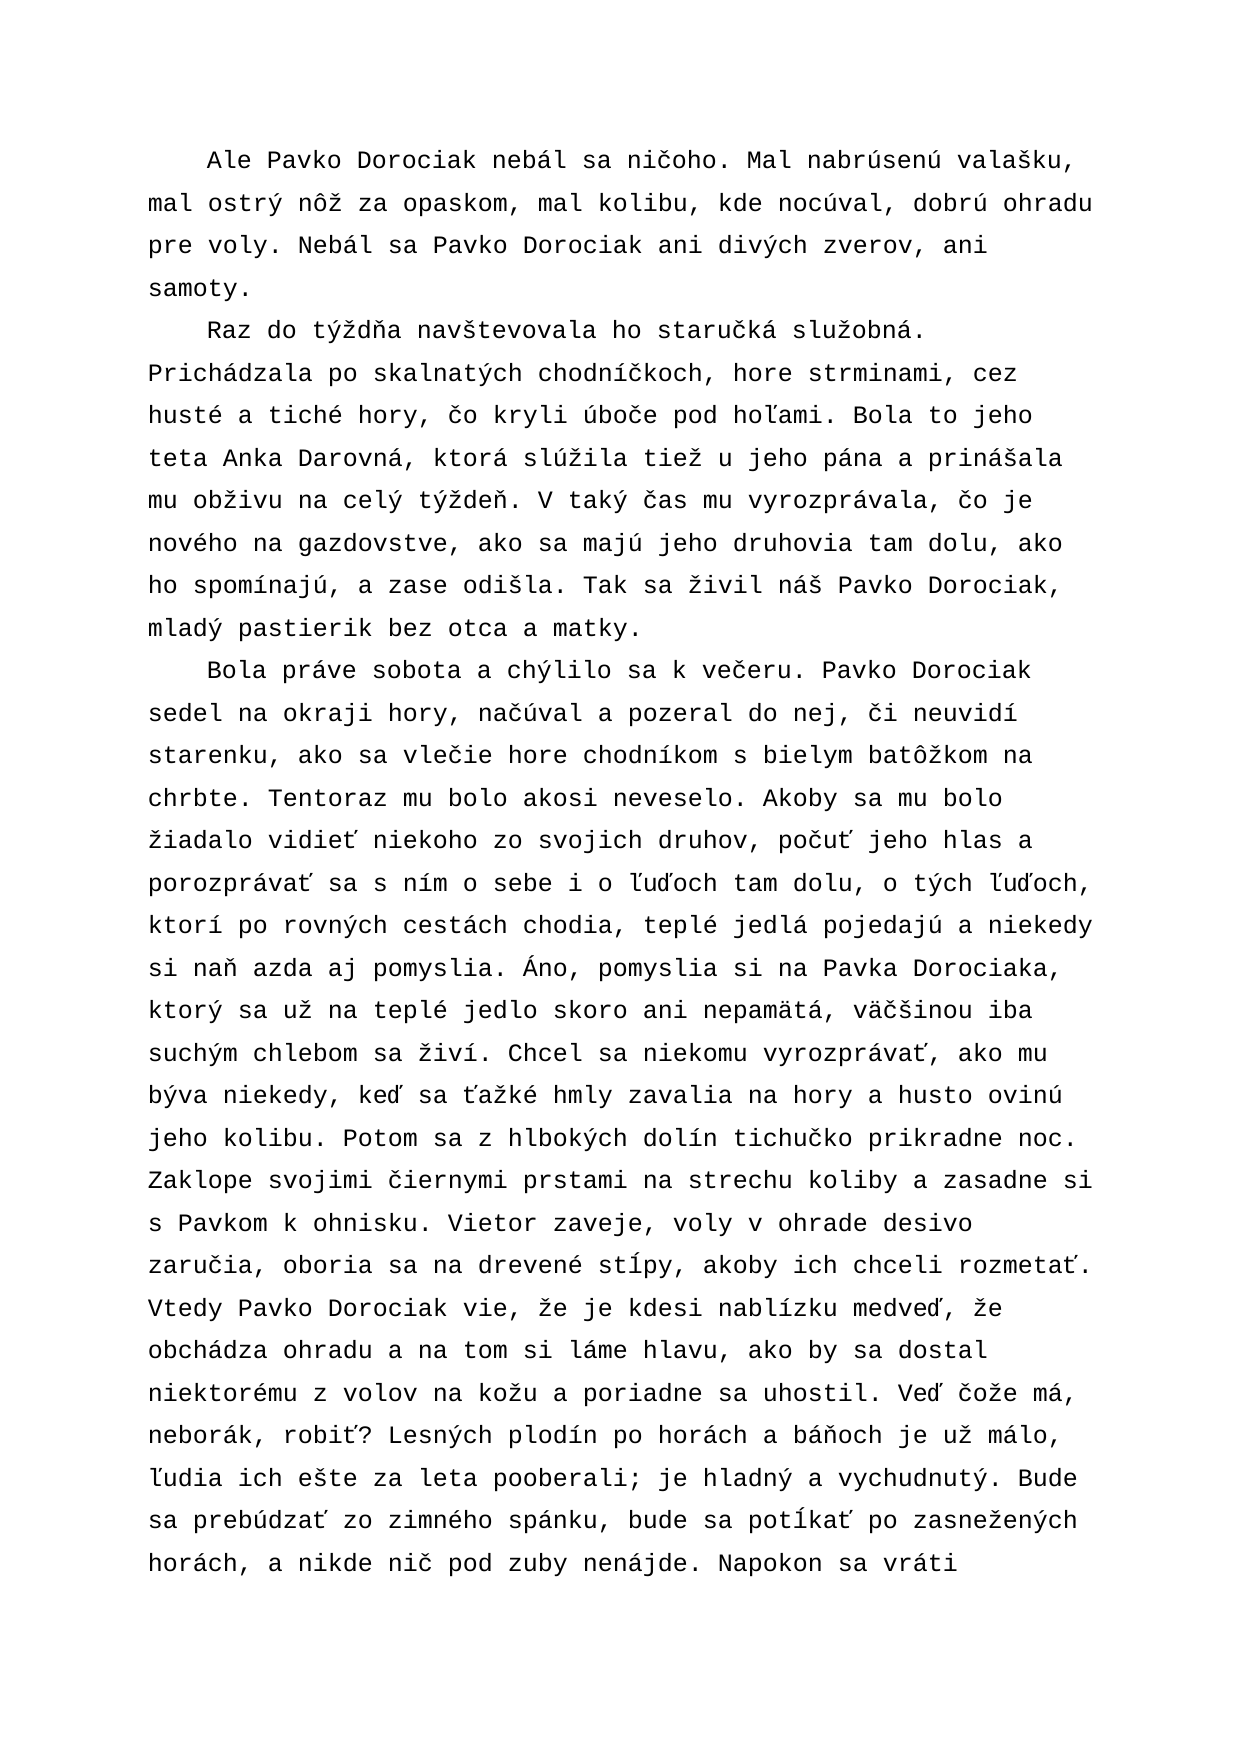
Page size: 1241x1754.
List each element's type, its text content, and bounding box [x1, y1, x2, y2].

text Ale Pavko Dorociak nebál sa ničoho. Mal nabrúsenú valašku, mal ostrý nôž za opaskom, mal kolibu, kde nocúval, dobrú ohradu pre voly. Nebál sa Pavko Dorociak ani divých zverov, ani samoty. [148, 148, 1093, 303]
text Raz do týždňa navštevovala ho staručká služobná. Prichádzala po skalnatých chodníčkoch, hore strminami, cez husté a tiché hory, čo kryli úboče pod hoľami. Bola to jeho teta Anka Darovná, ktorá slúžila tiež u jeho pána a prinášala mu obživu na celý týždeň. V taký čas mu vyrozprávala, čo je nového na gazdovstve, ako sa majú jeho druhovia tam dolu, ako ho spomínajú, a zase odišla. Tak sa živil náš Pavko Dorociak, mladý pastierik bez otca a matky. [148, 318, 1093, 643]
text Bola práve sobota a chýlilo sa k večeru. Pavko Dorociak sedel na okraji hory, načúval a pozeral do nej, či neuvidí starenku, ako sa vlečie hore chodníkom s bielym batôžkom na chrbte. Tentoraz mu bolo akosi neveselo. Akoby sa mu bolo žiadalo vidieť niekoho zo svojich druhov, počuť jeho hlas a porozprávať sa s ním o sebe i o ľuďoch tam dolu, o tých ľuďoch, ktorí po rovných cestách chodia, teplé jedlá pojedajú a niekedy si naň azda aj pomyslia. Áno, pomyslia si na Pavka Dorociaka, ktorý sa už na teplé jedlo skoro ani nepamätá, väčšinou iba suchým chlebom sa živí. Chcel sa niekomu vyrozprávať, ako mu býva niekedy, keď sa ťažké hmly zavalia na hory a husto ovinú jeho kolibu. Potom sa z hlbokých dolín tichučko prikradne noc. Zaklope svojimi čiernymi prstami na strechu koliby a zasadne si s Pavkom k ohnisku. Vietor zaveje, voly v ohrade desivo zaručia, oboria sa na drevené stĺpy, akoby ich chceli rozmetať. Vtedy Pavko Dorociak vie, že je kdesi nablízku medveď, že obchádza ohradu a na tom si láme hlavu, ako by sa dostal niektorému z volov na kožu a poriadne sa uhostil. Veď čože má, neborák, robiť? Lesných plodín po horách a báňoch je už málo, ľudia ich ešte za leta pooberali; je hladný a vychudnutý. Bude sa prebúdzať zo zimného spánku, bude sa potĺkať po zasnežených horách, a nikde nič pod zuby nenájde. Napokon sa vráti [148, 658, 1093, 1578]
